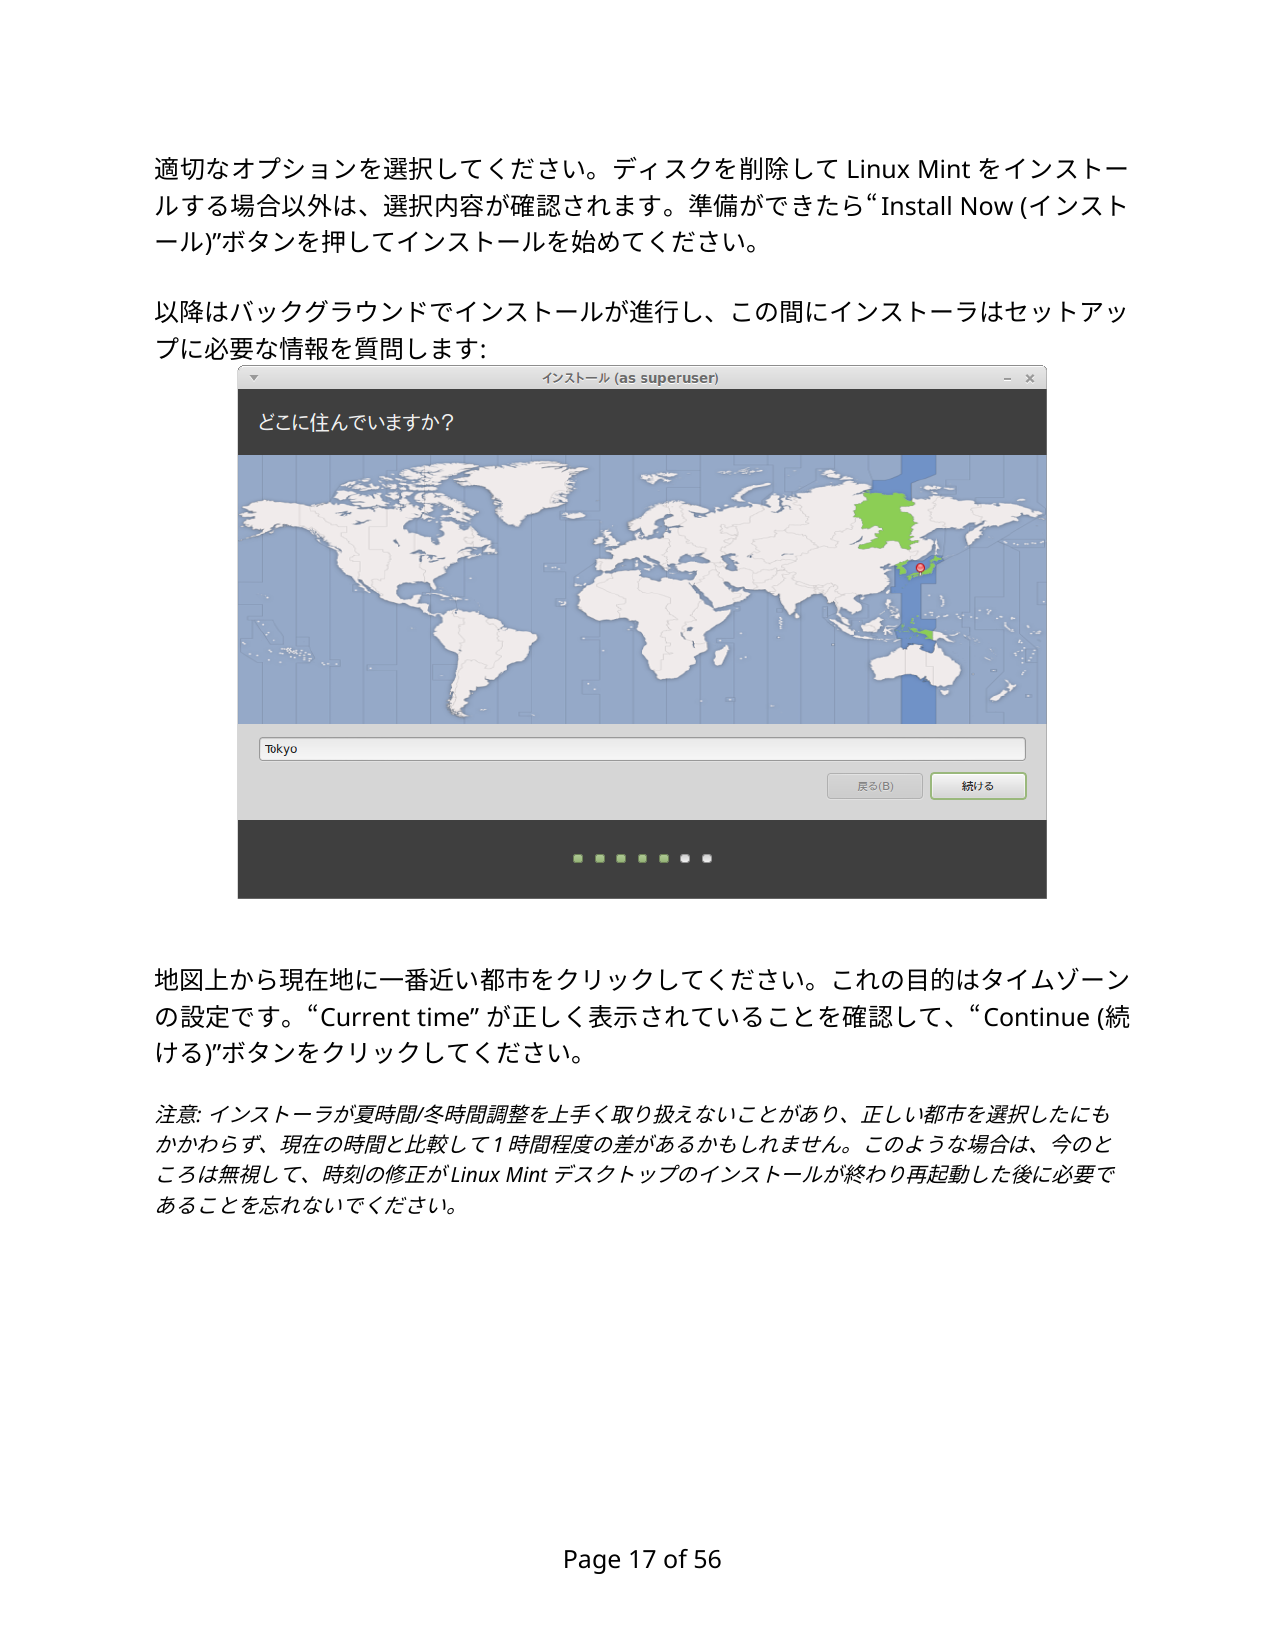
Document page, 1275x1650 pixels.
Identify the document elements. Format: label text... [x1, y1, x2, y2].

text 適切なオプションを選択してください。ディスクを削除してLinux Mint をインストールする場合以外は、選択内容が確認されます。準備ができたら“Install Now (インストール)”ボタンを押してインストールを始めてください。 [154, 150, 1130, 259]
text 以降はバックグラウンドでインストールが進行し、この間にインストーラはセットアップに必要な情報を質問します: [154, 293, 1130, 365]
text 地図上から現在地に一番近い都市をクリックしてください。これの目的はタイムゾーンの設定です。“Current time” が正しく表示されていることを確認して、“Continue (続ける)”ボタンをクリックしてください。 [154, 961, 1130, 1069]
picture [237, 365, 1047, 899]
text 注意: インストーラが夏時間/冬時間調整を上手く取り扱えないことがあり、正しい都市を選択したにもかかわらず、現在の時間と比較して1時間程度の差があるかもしれません。このような場合は、今のところは無視して、時刻の修正がLinux Mintデスクトップのインストールが終わり再起動した後に必要であることを忘れないでください。 [154, 1098, 1130, 1219]
